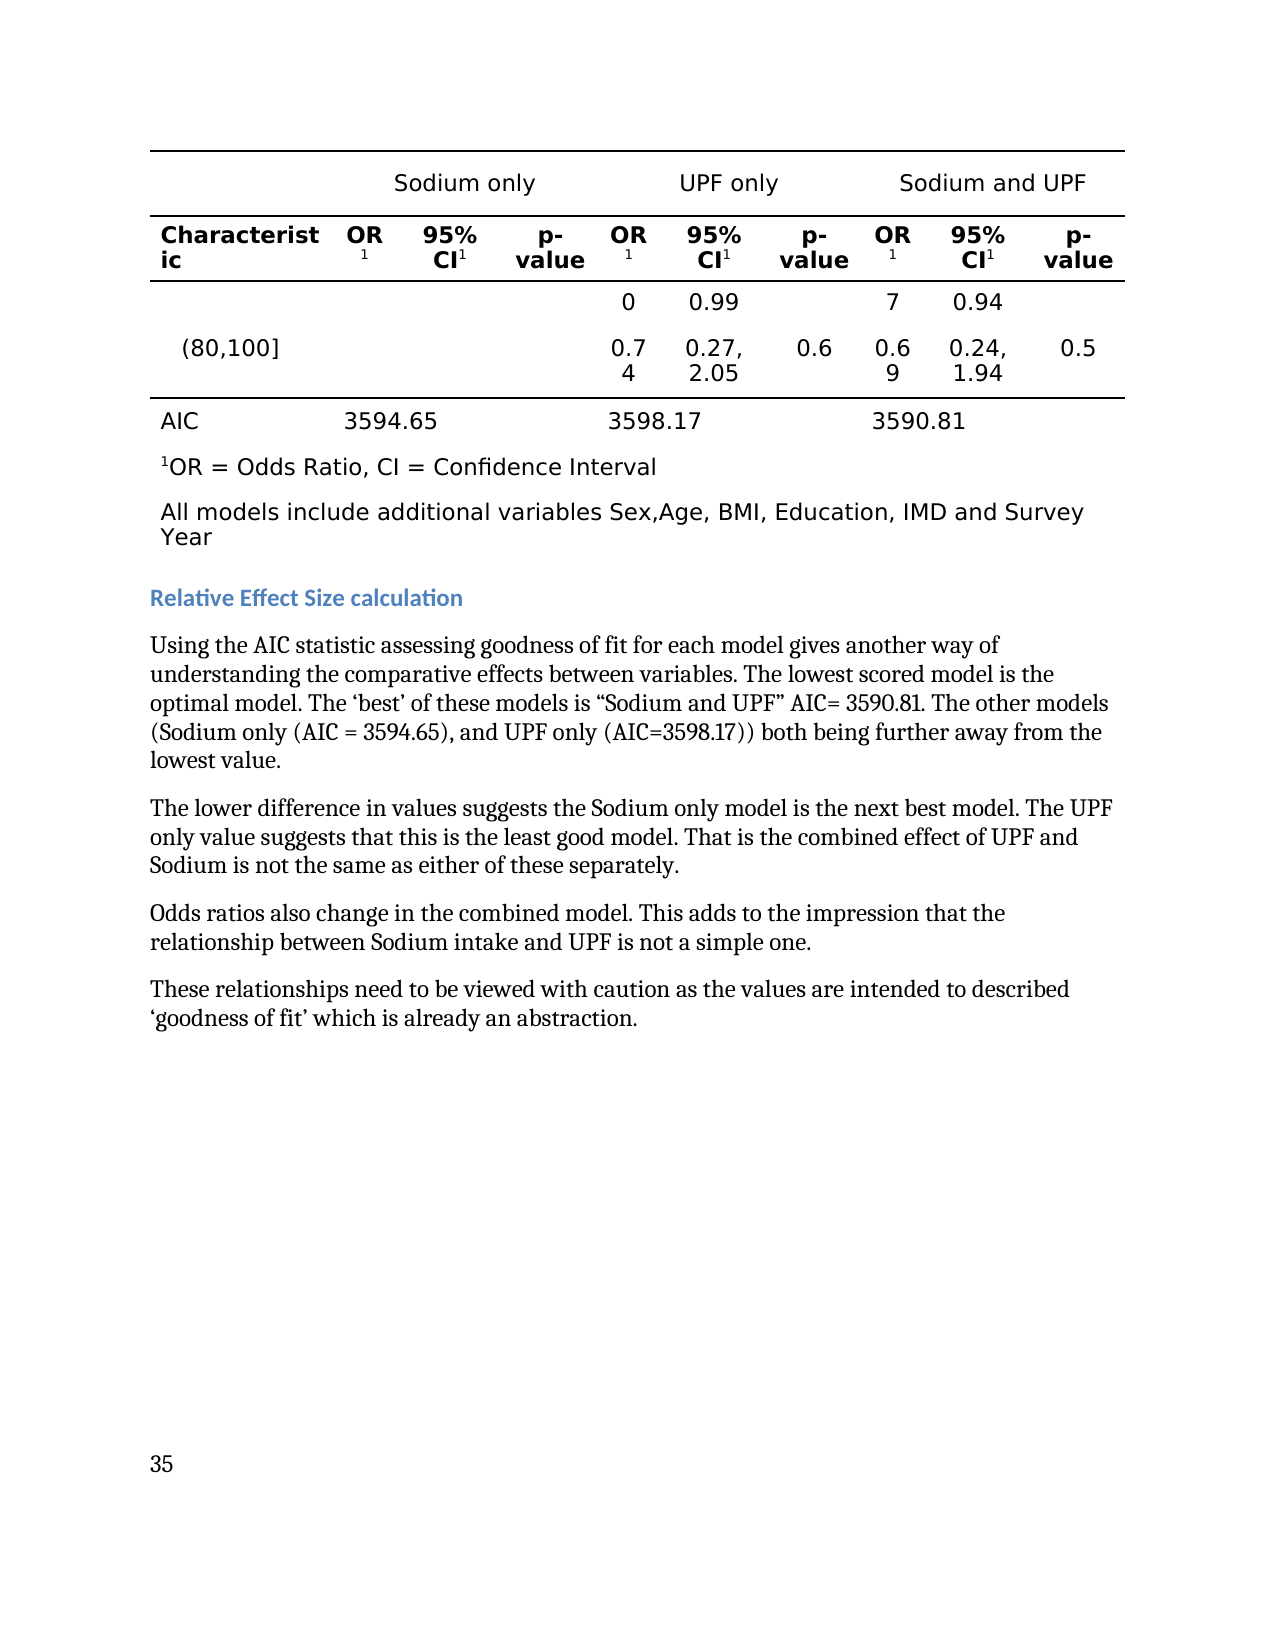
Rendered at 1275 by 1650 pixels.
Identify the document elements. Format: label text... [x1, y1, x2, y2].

table_cell (80,100] [150, 326, 333, 397]
table_cell 7 [861, 282, 924, 326]
table_cell 3590.81 [861, 399, 1125, 444]
table_header [150, 152, 333, 215]
table_cell 0.69 [861, 326, 924, 397]
table_header UPF only [597, 152, 861, 215]
table_cell p-value [768, 217, 861, 280]
table_cell [333, 326, 396, 397]
text Using the AIC statistic assessing goodness of fit for each model gives another way of understanding the comparative effects between variables. The lowest scored model is the optimal model. The ‘best’ of these models is “Sodium and UPF” AIC= 3590.81. The other models (Sodium only (AIC = 3594.65), and UPF only (AIC=3598.17)) both being further away from the lowest value. [150, 631, 1125, 775]
table_cell 0.99 [660, 282, 767, 326]
table_header Sodium and UPF [861, 152, 1125, 215]
table_cell [333, 282, 396, 326]
table_cell [396, 282, 503, 326]
table_cell 0.24, 1.94 [924, 326, 1031, 397]
table_cell 3598.17 [597, 399, 861, 444]
table_cell 0.5 [1031, 326, 1125, 397]
table_cell [503, 326, 597, 397]
text These relationships need to be viewed with caution as the values are intended to described ‘goodness of fit’ which is already an abstraction. [150, 975, 1125, 1033]
table_cell All models include additional variables Sex,Age, BMI, Education, IMD and Survey Year [150, 490, 1125, 561]
table_cell 0.94 [924, 282, 1031, 326]
table_cell [150, 282, 333, 326]
table_cell 0.27, 2.05 [660, 326, 767, 397]
table_cell AIC [150, 399, 333, 444]
table_cell OR1 [861, 217, 924, 280]
table_cell 3594.65 [333, 399, 597, 444]
table_cell 0.6 [768, 326, 861, 397]
table_header Sodium only [333, 152, 597, 215]
table_cell [503, 282, 597, 326]
table_cell OR1 [597, 217, 660, 280]
text The lower difference in values suggests the Sodium only model is the next best model. The UPF only value suggests that this is the least good model. That is the combined effect of UPF and Sodium is not the same as either of these separately. [150, 794, 1125, 880]
table_cell [1031, 282, 1125, 326]
text Odds ratios also change in the combined model. This adds to the impression that the relationship between Sodium intake and UPF is not a simple one. [150, 899, 1125, 956]
table_cell p-value [503, 217, 597, 280]
table_cell p-value [1031, 217, 1125, 280]
table_cell 95% CI1 [924, 217, 1031, 280]
table_cell [396, 326, 503, 397]
table_cell 0.74 [597, 326, 660, 397]
table_cell 0 [597, 282, 660, 326]
table_cell 95% CI1 [396, 217, 503, 280]
table_cell 1OR = Odds Ratio, CI = Confidence Interval [150, 445, 1125, 490]
table_cell 95% CI1 [660, 217, 767, 280]
table_cell OR1 [333, 217, 396, 280]
table_cell [768, 282, 861, 326]
table_cell Characteristic [150, 217, 333, 280]
subtitle Relative Effect Size calculation [150, 582, 1125, 613]
